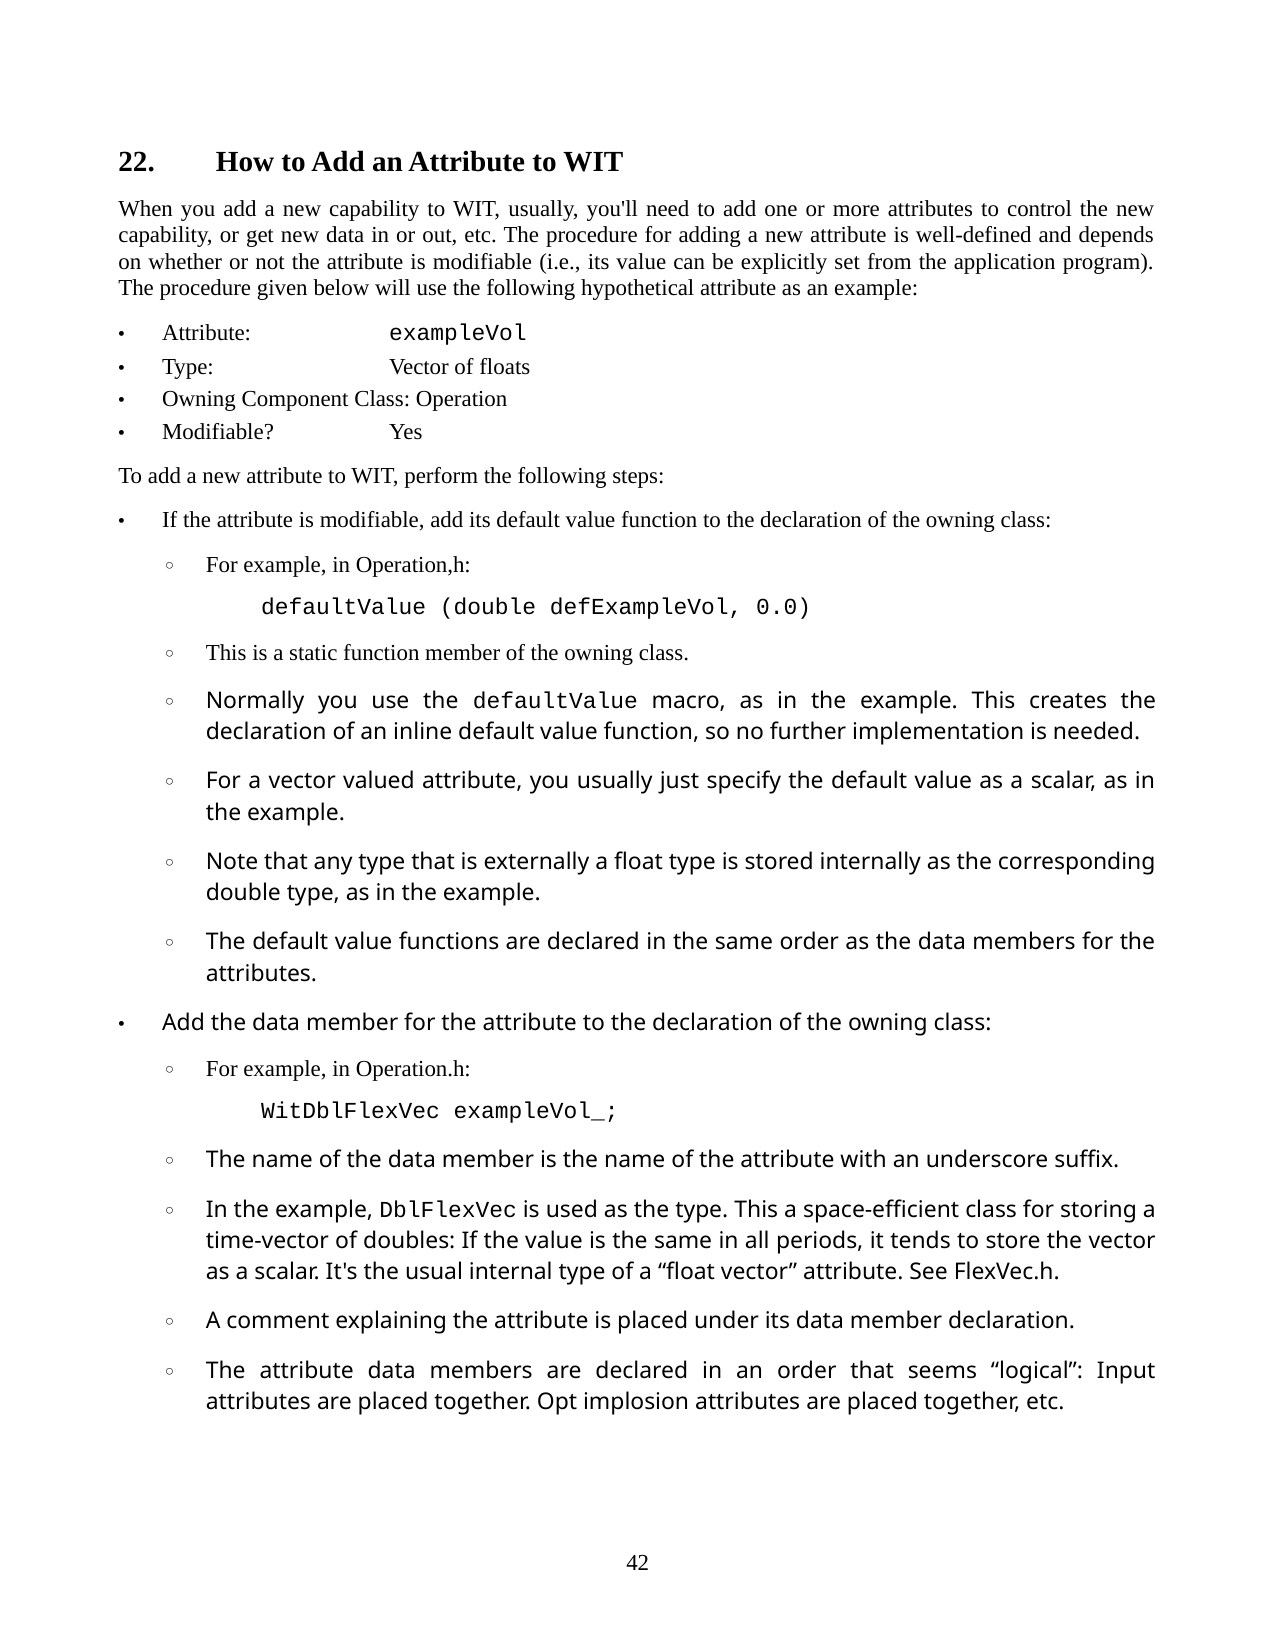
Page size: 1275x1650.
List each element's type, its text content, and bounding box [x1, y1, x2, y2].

list If the attribute is modifiable, add its default value function to the declaration of the owning class: [118, 506, 1157, 533]
list Owning Component Class: Operation [118, 385, 1157, 412]
list For example, in Operation,h: [162, 551, 1157, 577]
list The name of the data member is the name of the attribute with an underscore suffix. [162, 1143, 1157, 1174]
list Type: Vector of floats [118, 353, 1157, 379]
list Add the data member for the attribute to the declaration of the owning class: [118, 1006, 1157, 1037]
text defaultValue (double defExampleVol, 0.0) [192, 595, 1157, 621]
list The attribute data members are declared in an order that seems “logical”: Input attributes are placed together. Opt implosion attributes are placed together, etc. [162, 1354, 1157, 1416]
list For example, in Operation.h: [162, 1055, 1157, 1081]
list In the example, DblFlexVec is used as the type. This a space-efficient class for storing a time-vector of doubles: If the value is the same in all periods, it tends to store the vector as a scalar. It's the usual internal type of a “float vector” attribute. See FlexVec.h. [162, 1193, 1157, 1286]
text When you add a new capability to WIT, usually, you'll need to add one or more attributes to control the new capability, or get new data in or out, etc. The procedure for adding a new attribute is well-defined and depends on whether or not the attribute is modifiable (i.e., its value can be explicitly set from the application program). The procedure given below will use the following hypothetical attribute as an example: [118, 195, 1157, 301]
subtitle How to Add an Attribute to WIT [118, 144, 1157, 177]
text WitDblFlexVec exampleVol_; [192, 1099, 1157, 1125]
list Attribute: exampleVol [118, 319, 1157, 347]
list Modifiable? Yes [118, 418, 1157, 444]
list Normally you use the defaultValue macro, as in the example. This creates the declaration of an inline default value function, so no further implementation is needed. [162, 683, 1157, 746]
list For a vector valued attribute, you usually just specify the default value as a scalar, as in the example. [162, 764, 1157, 827]
list Note that any type that is externally a float type is stored internally as the corresponding double type, as in the example. [162, 845, 1157, 907]
list A comment explaining the attribute is placed under its data member declaration. [162, 1304, 1157, 1336]
list The default value functions are declared in the same order as the data members for the attributes. [162, 925, 1157, 988]
text To add a new attribute to WIT, perform the following steps: [118, 462, 1157, 488]
list This is a static function member of the owning class. [162, 639, 1157, 666]
